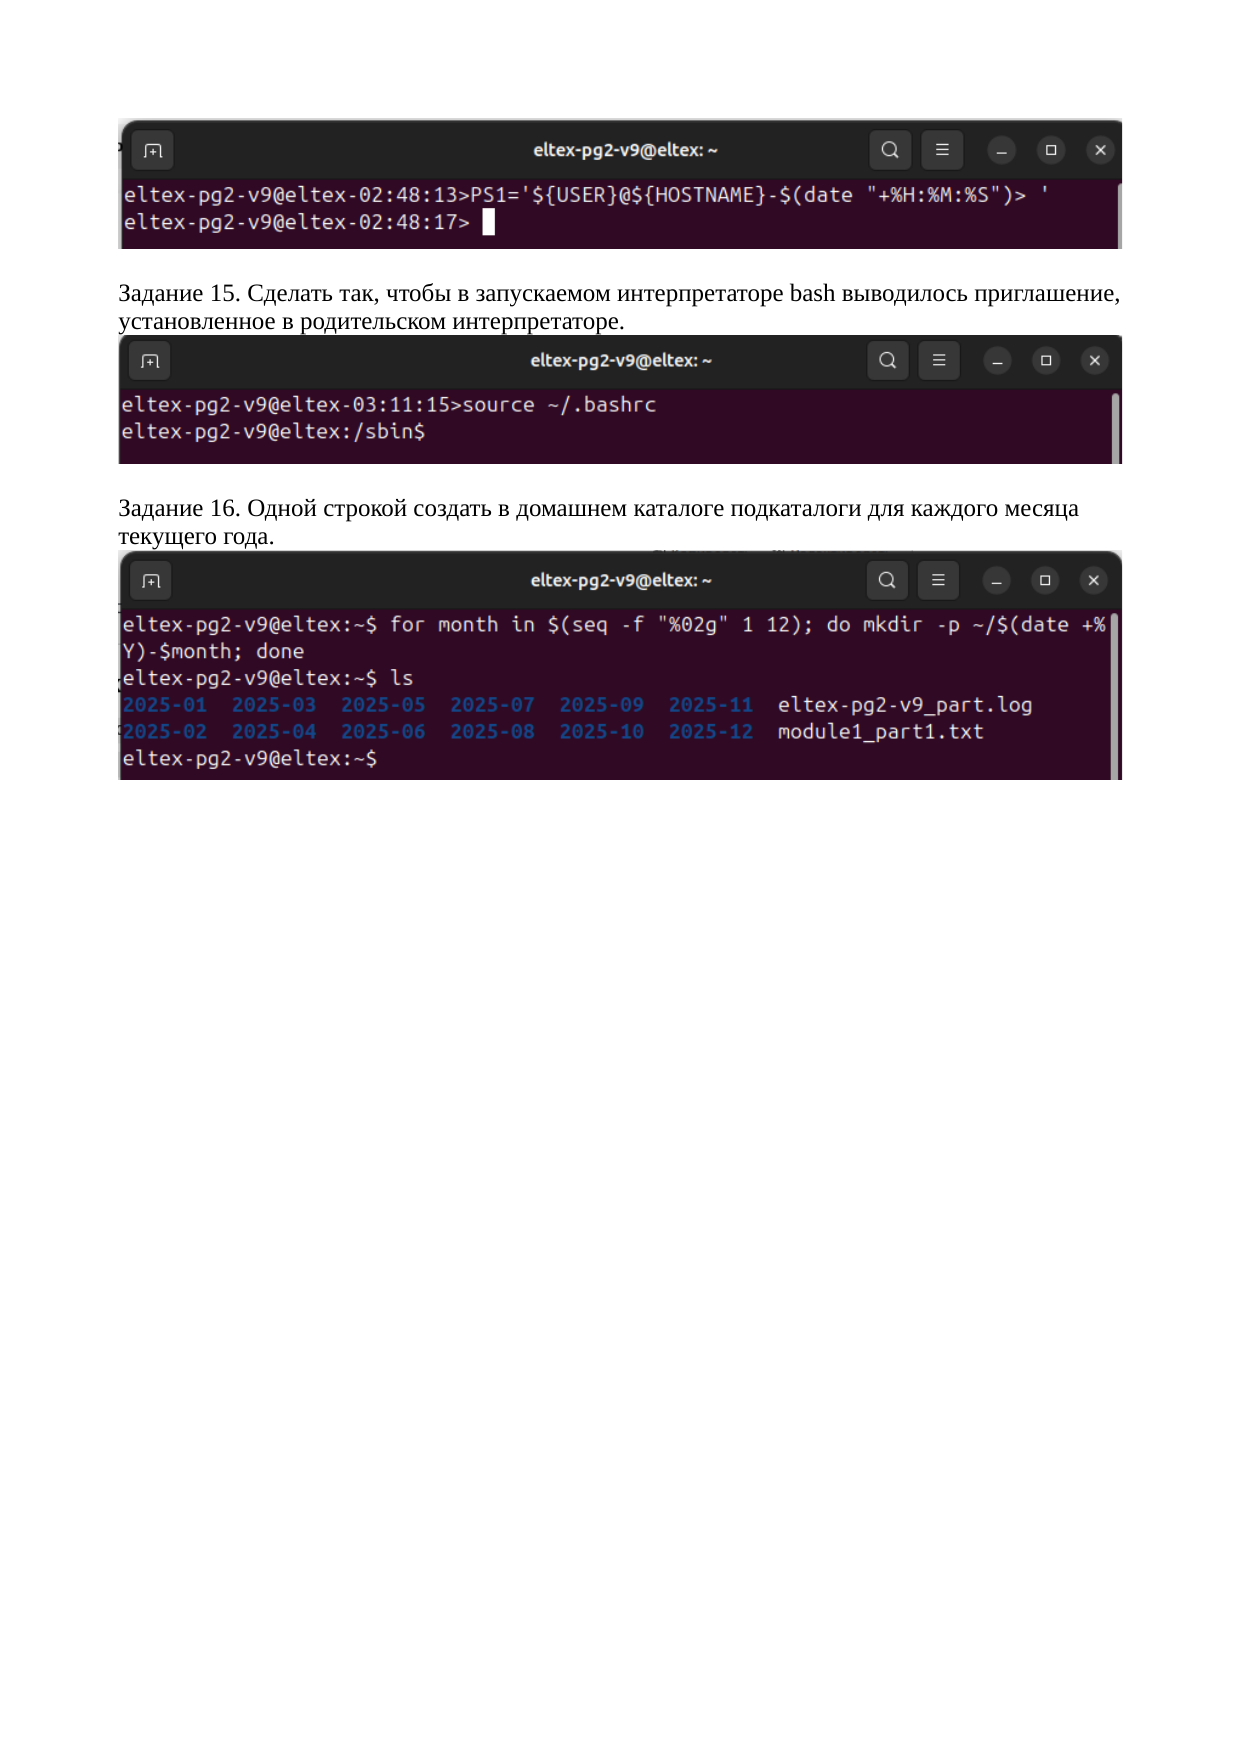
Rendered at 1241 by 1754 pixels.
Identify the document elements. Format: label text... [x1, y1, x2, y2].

picture [118, 335, 1123, 464]
picture [118, 118, 1123, 249]
picture [118, 550, 1123, 780]
text Задание 15. Сделать так, чтобы в запускаемом интерпретаторе bash выводилось приглашение, установленное в родительском интерпретаторе. [118, 278, 1122, 335]
text Задание 16. Одной строкой создать в домашнем каталоге подкаталоги для каждого месяца текущего года. [118, 493, 1122, 550]
